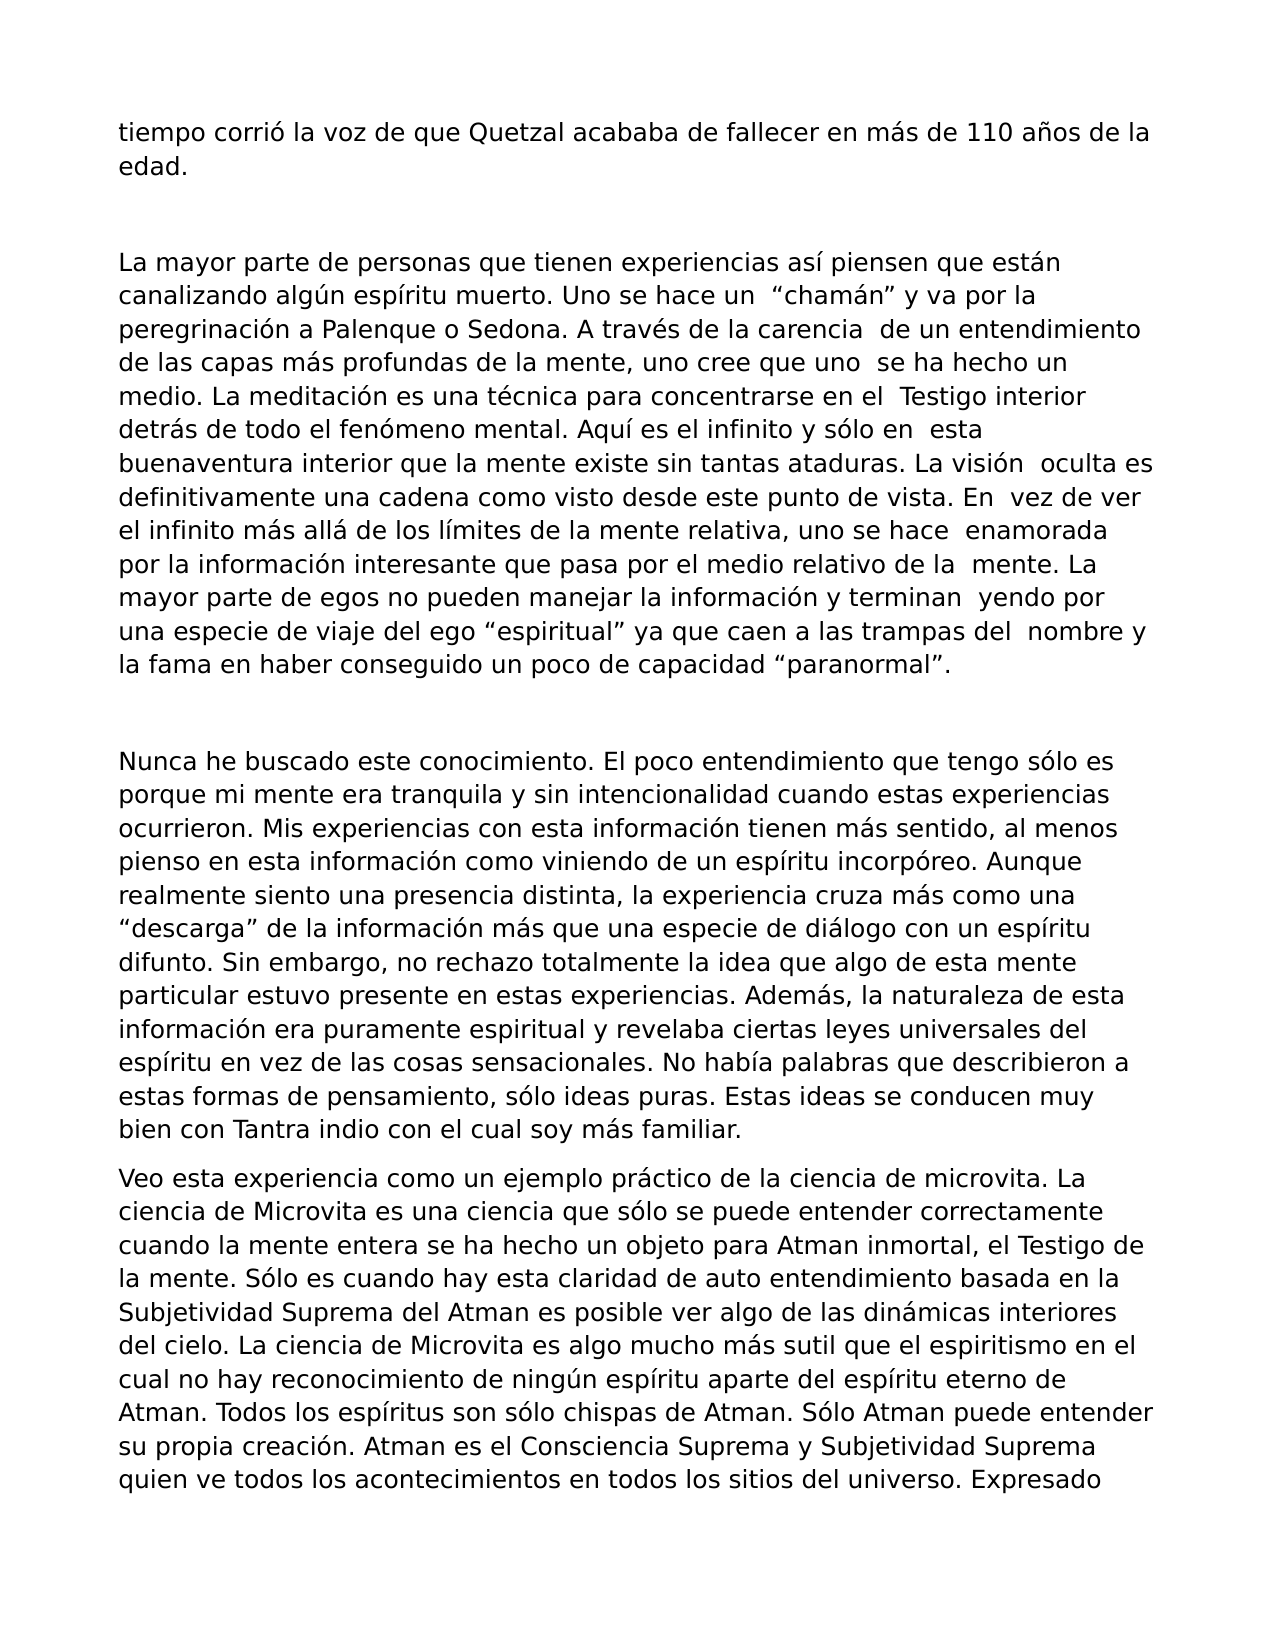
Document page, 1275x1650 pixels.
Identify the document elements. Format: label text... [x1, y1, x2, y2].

text Nunca he buscado este conocimiento. El poco entendimiento que tengo sólo es porque mi mente era tranquila y sin intencionalidad cuando estas experiencias ocurrieron. Mis experiencias con esta información tienen más sentido, al menos pienso en esta información como viniendo de un espíritu incorpóreo. Aunque realmente siento una presencia distinta, la experiencia cruza más como una “descarga” de la información más que una especie de diálogo con un espíritu difunto. Sin embargo, no rechazo totalmente la idea que algo de esta mente particular estuvo presente en estas experiencias. Además, la naturaleza de esta información era puramente espiritual y revelaba ciertas leyes universales del espíritu en vez de las cosas sensacionales. No había palabras que describieron a estas formas de pensamiento, sólo ideas puras. Estas ideas se conducen muy bien con Tantra indio con el cual soy más familiar. [118, 747, 1157, 1145]
text tiempo corrió la voz de que Quetzal acababa de fallecer en más de 110 años de la edad. [118, 118, 1157, 181]
text La mayor parte de personas que tienen experiencias así piensen que están canalizando algún espíritu muerto. Uno se hace un “chamán” y va por la peregrinación a Palenque o Sedona. A través de la carencia de un entendimiento de las capas más profundas de la mente, uno cree que uno se ha hecho un medio. La meditación es una técnica para concentrarse en el Testigo interior detrás de todo el fenómeno mental. Aquí es el infinito y sólo en esta buenaventura interior que la mente existe sin tantas ataduras. La visión oculta es definitivamente una cadena como visto desde este punto de vista. En vez de ver el infinito más allá de los límites de la mente relativa, uno se hace enamorada por la información interesante que pasa por el medio relativo de la mente. La mayor parte de egos no pueden manejar la información y terminan yendo por una especie de viaje del ego “espiritual” ya que caen a las trampas del nombre y la fama en haber conseguido un poco de capacidad “paranormal”. [118, 248, 1157, 679]
text Veo esta experiencia como un ejemplo práctico de la ciencia de microvita. La ciencia de Microvita es una ciencia que sólo se puede entender correctamente cuando la mente entera se ha hecho un objeto para Atman inmortal, el Testigo de la mente. Sólo es cuando hay esta claridad de auto entendimiento basada en la Subjetividad Suprema del Atman es posible ver algo de las dinámicas interiores del cielo. La ciencia de Microvita es algo mucho más sutil que el espiritismo en el cual no hay reconocimiento de ningún espíritu aparte del espíritu eterno de Atman. Todos los espíritus son sólo chispas de Atman. Sólo Atman puede entender su propia creación. Atman es el Consciencia Suprema y Subjetividad Suprema quien ve todos los acontecimientos en todos los sitios del universo. Expresado [118, 1164, 1157, 1495]
